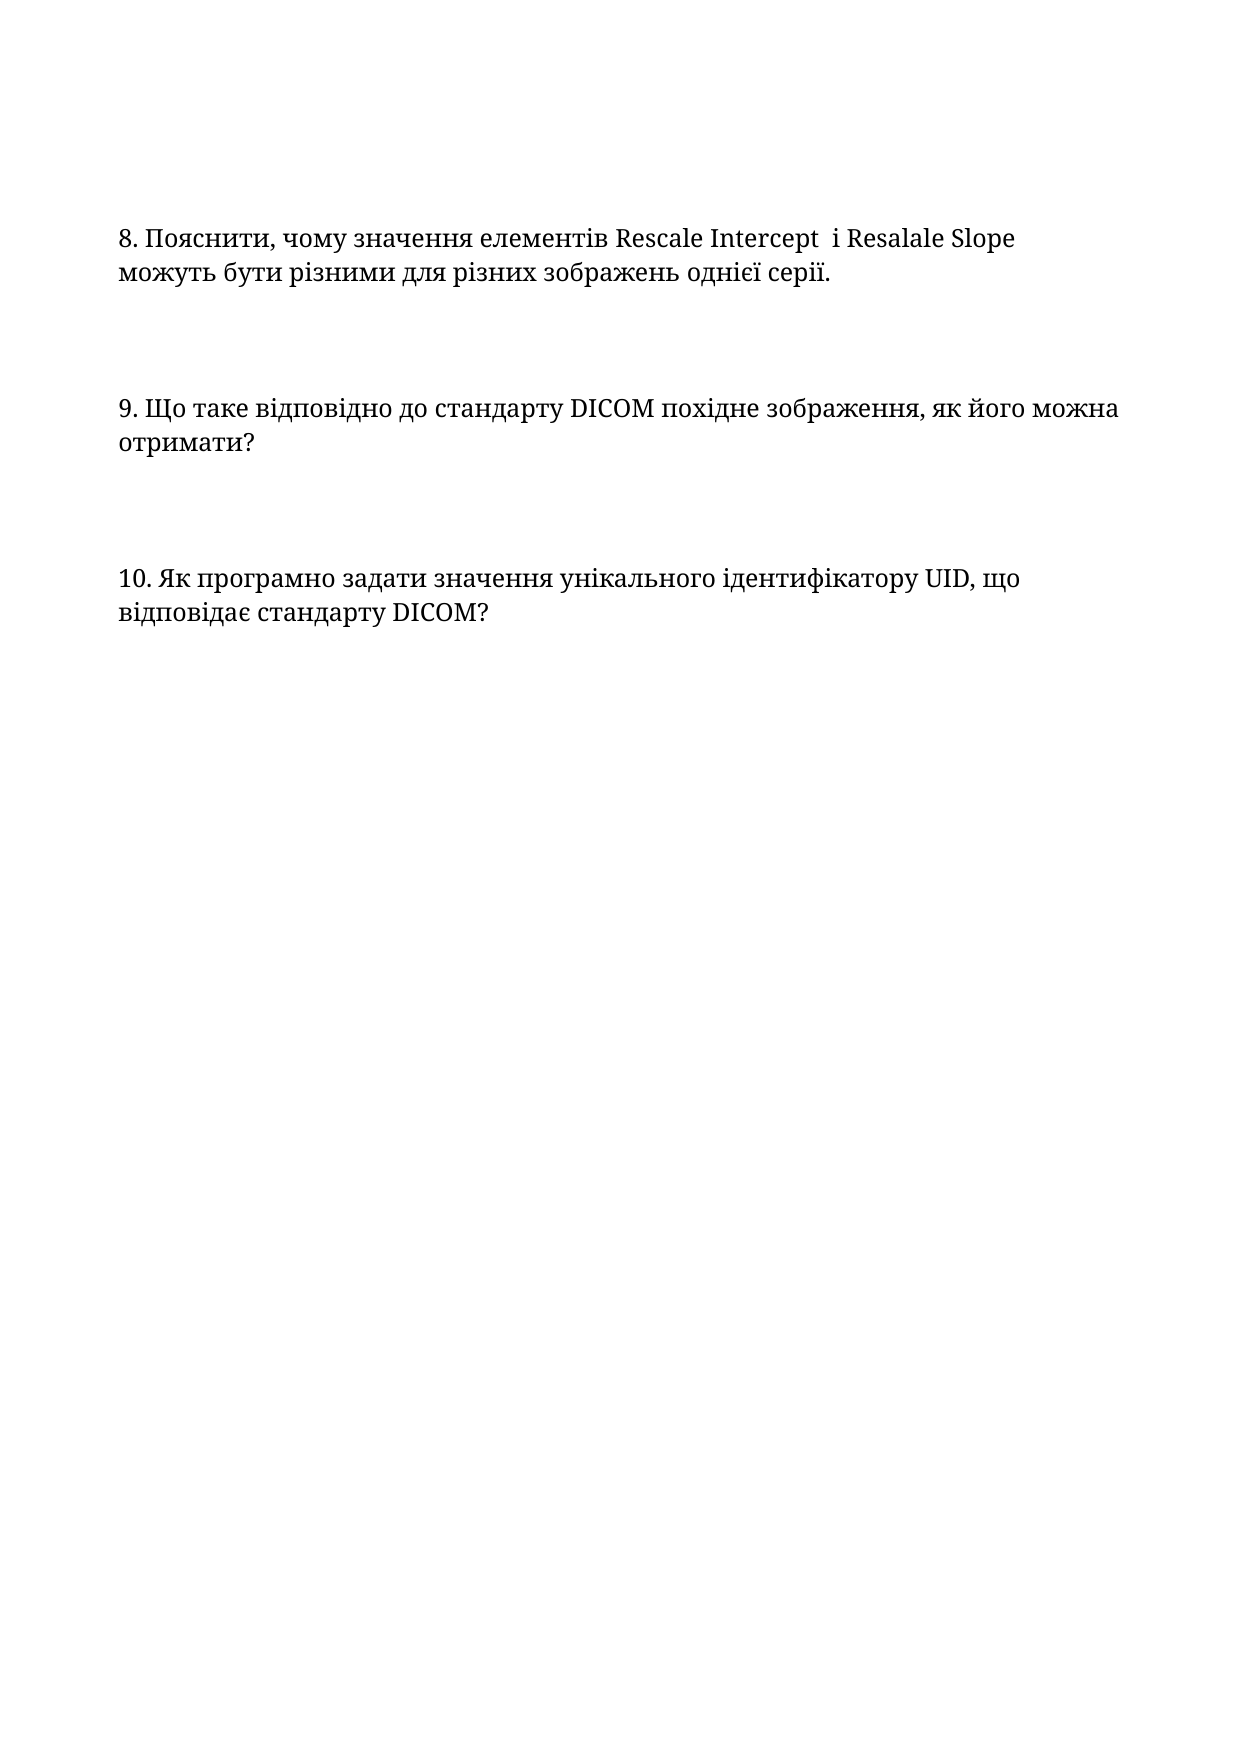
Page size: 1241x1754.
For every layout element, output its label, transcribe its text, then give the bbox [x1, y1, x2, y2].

text 10. Як програмно задати значення унікального ідентифікатору UID, що відповідає стандарту DICOM? [118, 561, 1122, 629]
text 8. Пояснити, чому значення елементів Rescale Intercept і Resalale Slope можуть бути різними для різних зображень однієї серії. [118, 220, 1122, 288]
text 9. Що таке відповідно до стандарту DICOM похідне зображення, як його можна отримати? [118, 391, 1122, 459]
